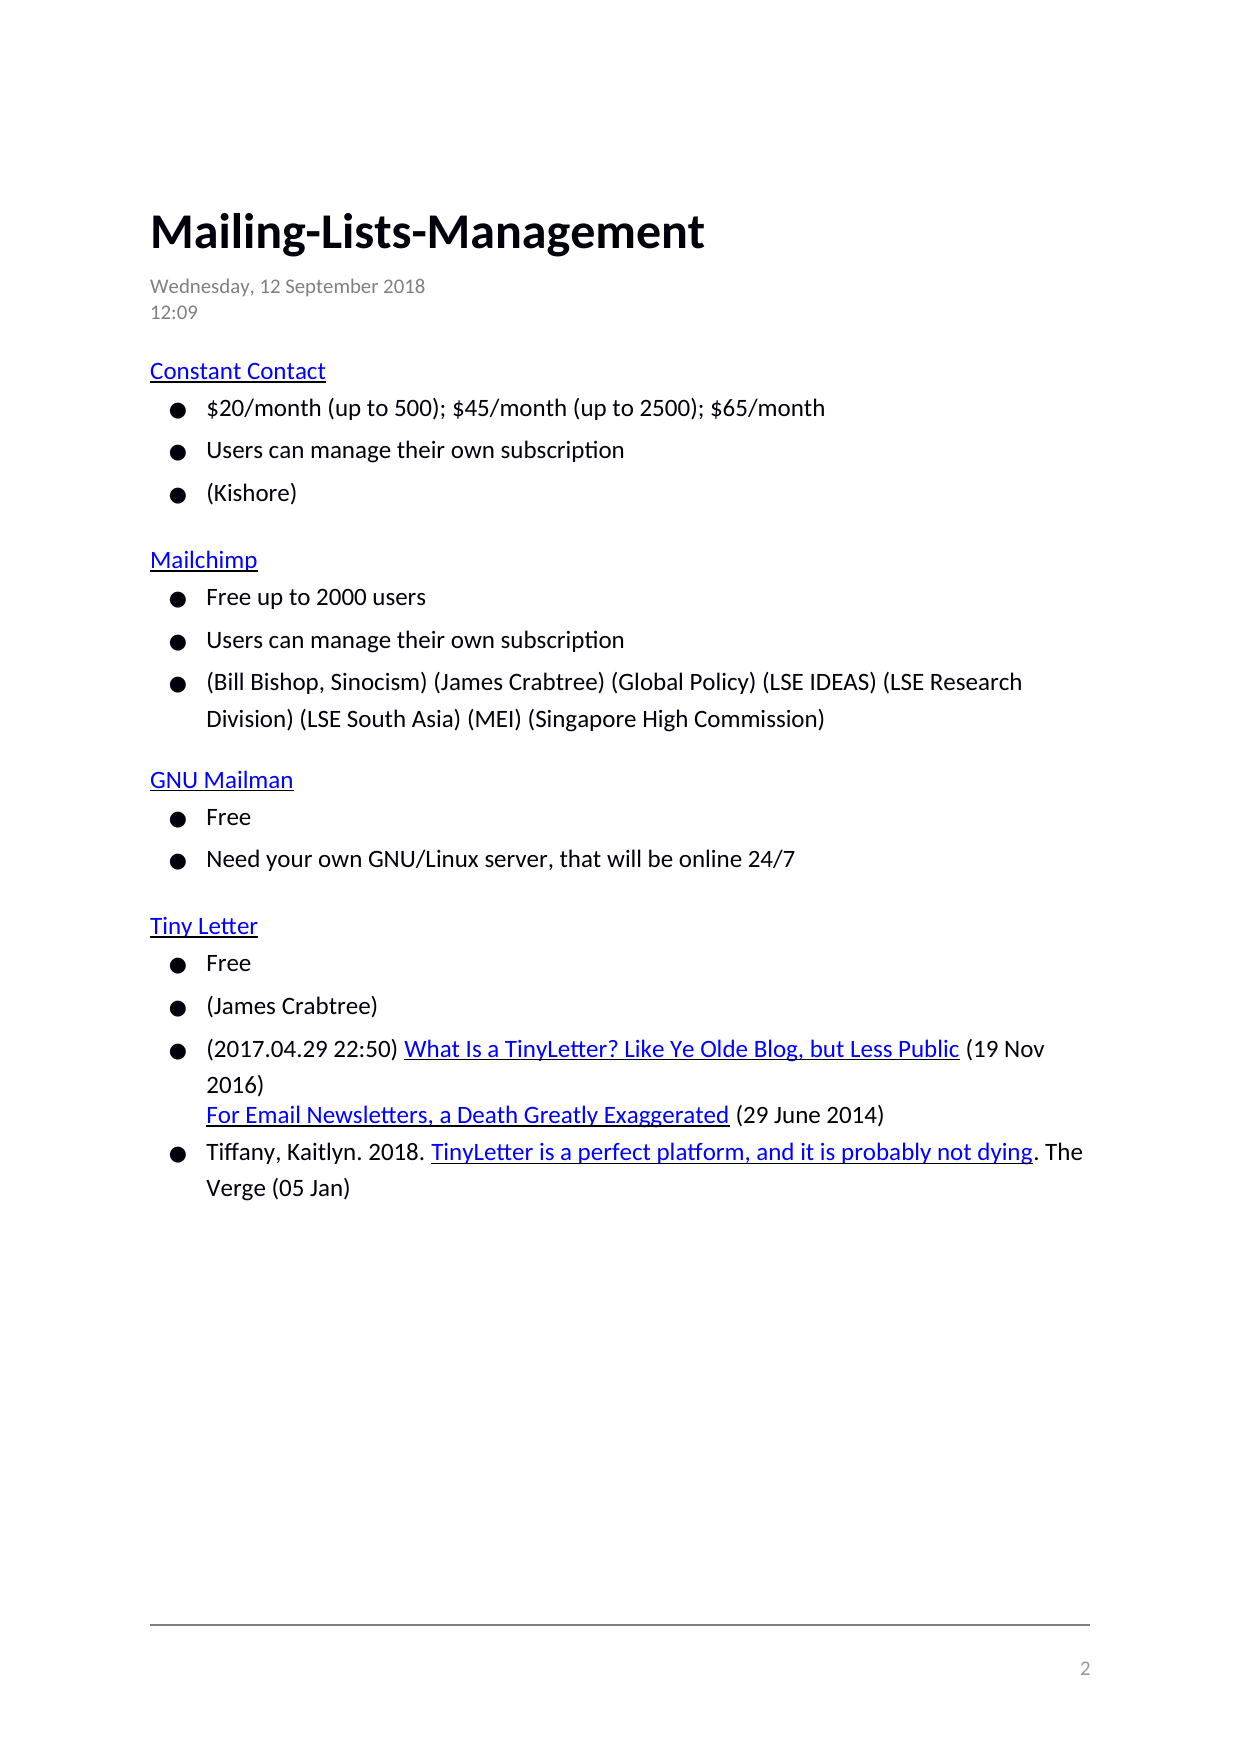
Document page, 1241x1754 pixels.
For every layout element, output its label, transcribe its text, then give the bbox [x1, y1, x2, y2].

text Constant Contact [150, 355, 1090, 385]
list (Bill Bishop, Sinocism) (James Crabtree) (Global Policy) (LSE IDEAS) (LSE Research Division) (LSE South Asia) (MEI) (Singapore High Commission) [169, 660, 1090, 733]
text 12:09 [150, 299, 1090, 324]
list Free [169, 794, 1090, 837]
text For Email Newsletters, a Death Greatly Exaggerated (29 June 2014) [206, 1099, 1090, 1130]
list Need your own GNU/Linux server, that will be online 24/7 [169, 837, 1090, 880]
list (Kishore) [169, 471, 1090, 513]
list $20/month (up to 500); $45/month (up to 2500); $65/month [169, 385, 1090, 428]
list (2017.04.29 22:50) What Is a TinyLetter? Like Ye Olde Blog, but Less Public (19 Nov 2016) [169, 1026, 1090, 1099]
text Mailchimp [150, 544, 1090, 574]
list Users can manage their own subscription [169, 617, 1090, 660]
list Users can manage their own subscription [169, 428, 1090, 471]
text Wednesday, 12 September 2018 [150, 273, 1090, 299]
list Free up to 2000 users [169, 574, 1090, 617]
list Free [169, 941, 1090, 983]
text Tiny Letter [150, 910, 1090, 941]
list (James Crabtree) [169, 983, 1090, 1026]
list Tiffany, Kaitlyn. 2018. TinyLetter is a perfect platform, and it is probably not dying. The Verge (05 Jan) [169, 1130, 1090, 1203]
subtitle Mailing-Lists-Management [150, 200, 1090, 261]
text GNU Mailman [150, 764, 1090, 794]
